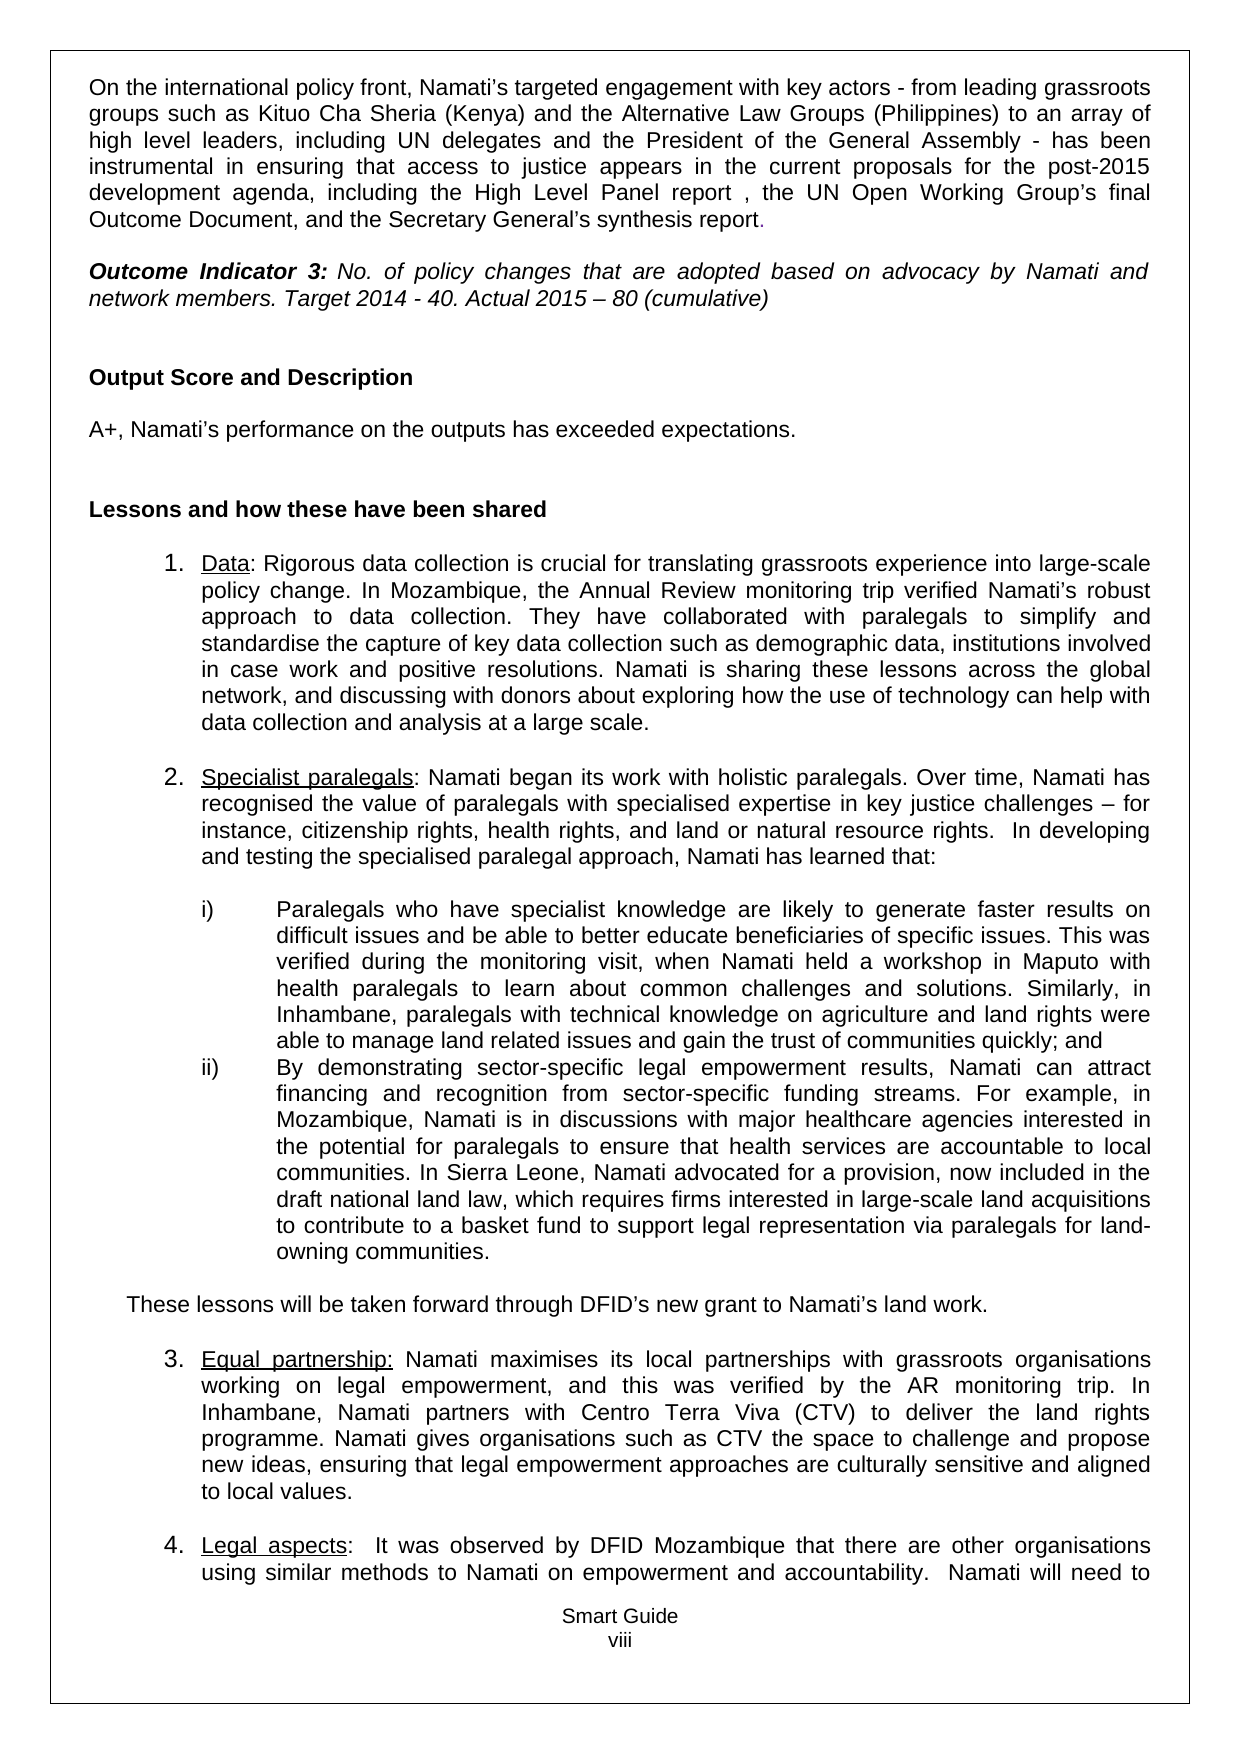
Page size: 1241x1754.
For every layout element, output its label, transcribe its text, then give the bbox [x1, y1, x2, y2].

list Paralegals who have specialist knowledge are likely to generate faster results on difficult issues and be able to better educate beneficiaries of specific issues. This was verified during the monitoring visit, when Namati held a workshop in Maputo with health paralegals to learn about common challenges and solutions. Similarly, in Inhambane, paralegals with technical knowledge on agriculture and land rights were able to manage land related issues and gain the trust of communities quickly; and [201, 896, 1152, 1054]
text Outcome Indicator 3: No. of policy changes that are adopted based on advocacy by Namati and network members. Target 2014 - 40. Actual 2015 – 80 (cumulative) [89, 258, 1152, 311]
list Data: Rigorous data collection is crucial for translating grassroots experience into large-scale policy change. In Mozambique, the Annual Review monitoring trip verified Namati’s robust approach to data collection. They have collaborated with paralegals to simplify and standardise the capture of key data collection such as demographic data, institutions involved in case work and positive resolutions. Namati is sharing these lessons across the global network, and discussing with donors about exploring how the use of technology can help with data collection and analysis at a large scale. [164, 548, 1152, 735]
list These lessons will be taken forward through DFID’s new grant to Namati’s land work. [126, 1291, 1152, 1317]
text Output Score and Description [89, 364, 1152, 390]
list Equal partnership: Namati maximises its local partnerships with grassroots organisations working on legal empowerment, and this was verified by the AR monitoring trip. In Inhambane, Namati partners with Centro Terra Viva (CTV) to deliver the land rights programme. Namati gives organisations such as CTV the space to challenge and propose new ideas, ensuring that legal empowerment approaches are culturally sensitive and aligned to local values. [164, 1344, 1152, 1504]
text Lessons and how these have been shared [89, 496, 1152, 522]
text On the international policy front, Namati’s targeted engagement with key actors - from leading grassroots groups such as Kituo Cha Sheria (Kenya) and the Alternative Law Groups (Philippines) to an array of high level leaders, including UN delegates and the President of the General Assembly - has been instrumental in ensuring that access to justice appears in the current proposals for the post-2015 development agenda, including the High Level Panel report , the UN Open Working Group’s final Outcome Document, and the Secretary General’s synthesis report. [89, 74, 1152, 232]
list Legal aspects: It was observed by DFID Mozambique that there are other organisations using similar methods to Namati on empowerment and accountability. Namati will need to [164, 1531, 1152, 1586]
list Specialist paralegals: Namati began its work with holistic paralegals. Over time, Namati has recognised the value of paralegals with specialised expertise in key justice challenges – for instance, citizenship rights, health rights, and land or natural resource rights. In developing and testing the specialised paralegal approach, Namati has learned that: [164, 761, 1152, 869]
list By demonstrating sector-specific legal empowerment results, Namati can attract financing and recognition from sector-specific funding streams. For example, in Mozambique, Namati is in discussions with major healthcare agencies interested in the potential for paralegals to ensure that health services are accountable to local communities. In Sierra Leone, Namati advocated for a provision, now included in the draft national land law, which requires firms interested in large-scale land acquisitions to contribute to a basket fund to support legal representation via paralegals for land-owning communities. [201, 1054, 1152, 1264]
text A+, Namati’s performance on the outputs has exceeded expectations. [89, 416, 1152, 443]
